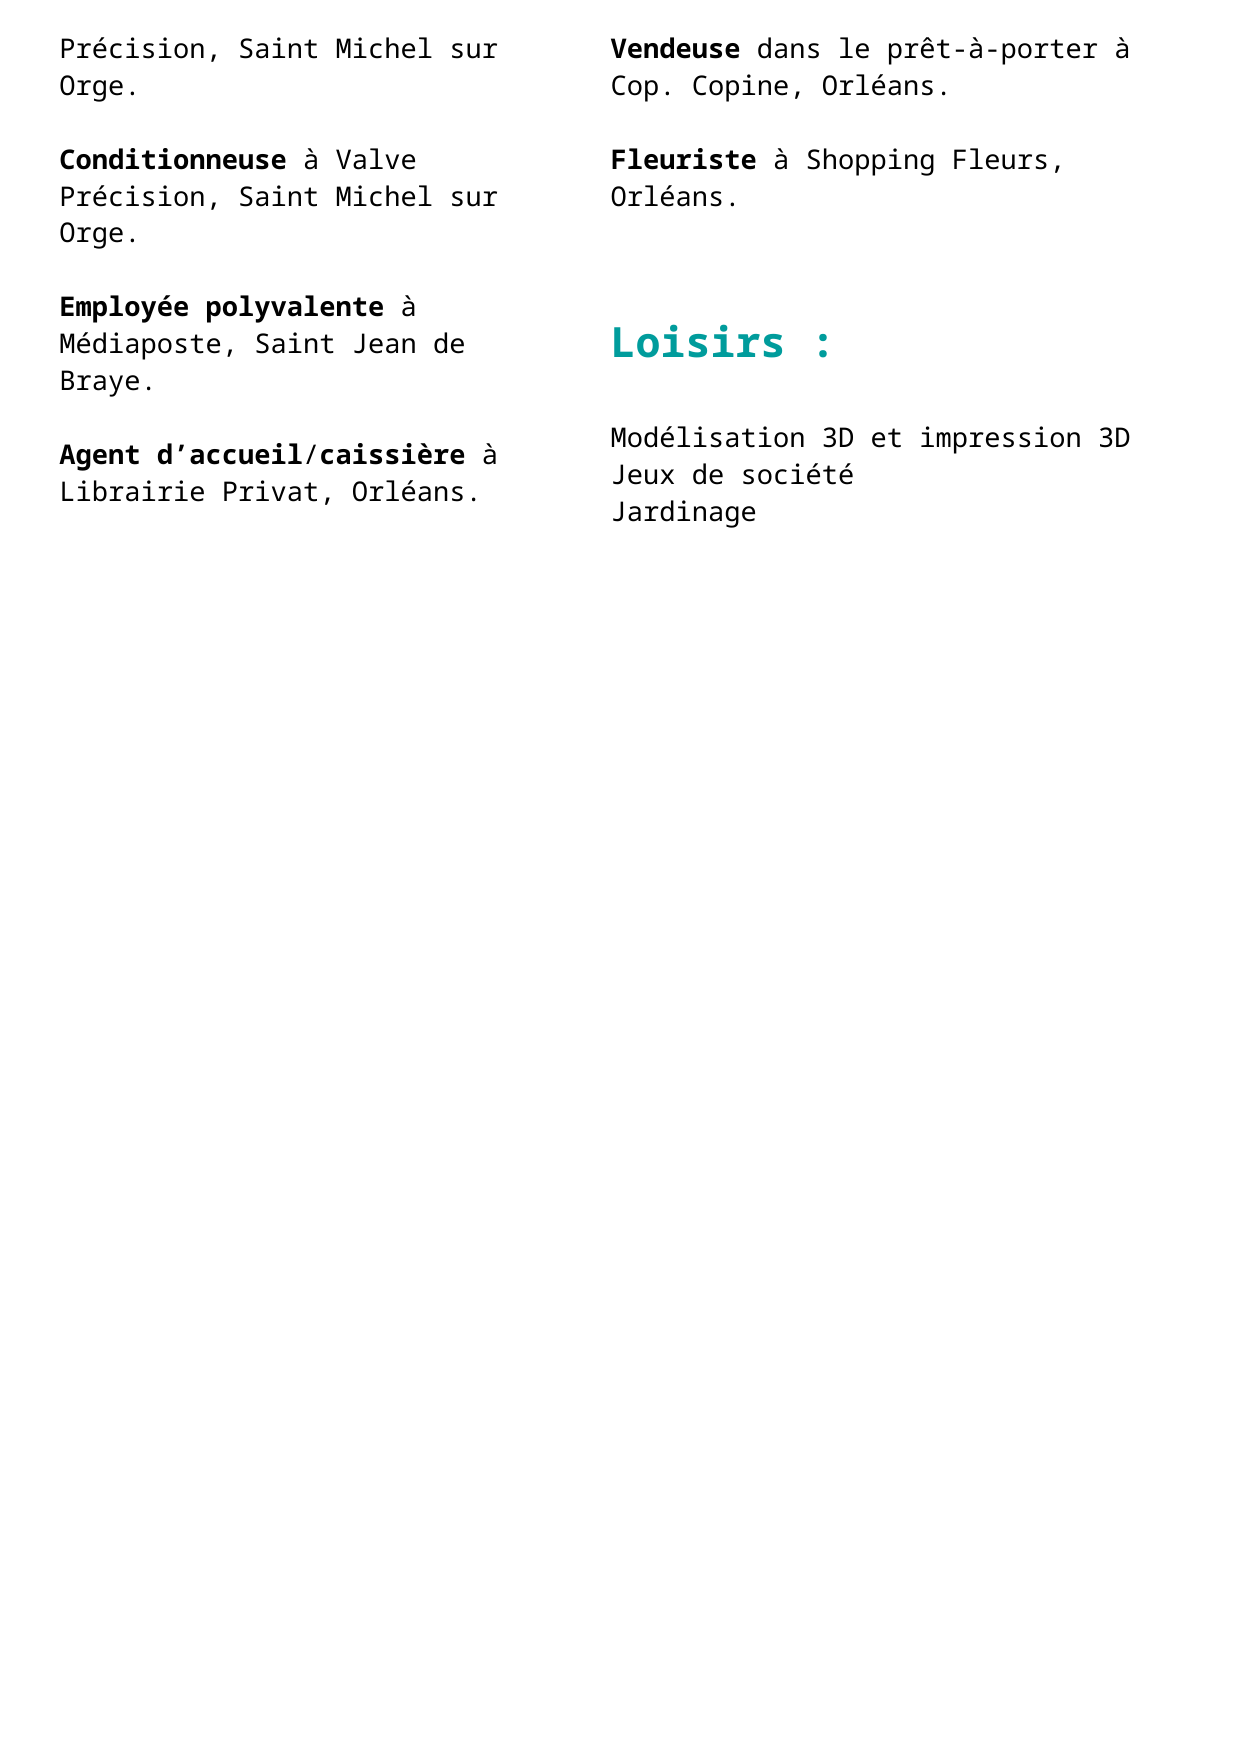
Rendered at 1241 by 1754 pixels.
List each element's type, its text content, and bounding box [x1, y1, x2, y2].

text Jardinage [610, 492, 1181, 529]
text Agent d’accueil/caissière à Librairie Privat, Orléans. [59, 435, 554, 509]
text Jeux de société [610, 456, 1181, 492]
text Conditionneuse à Valve Précision, Saint Michel sur Orge. [59, 140, 554, 251]
subtitle Loisirs : [610, 313, 1181, 369]
text Employée polyvalente à Médiaposte, Saint Jean de Braye. [59, 288, 554, 398]
text Vendeuse dans le prêt-à-porter à Cop. Copine, Orléans. [610, 29, 1181, 103]
text Fleuriste à Shopping Fleurs, Orléans. [610, 140, 1181, 214]
text Modélisation 3D et impression 3D [610, 419, 1181, 456]
text Précision, Saint Michel sur Orge. [59, 29, 554, 103]
